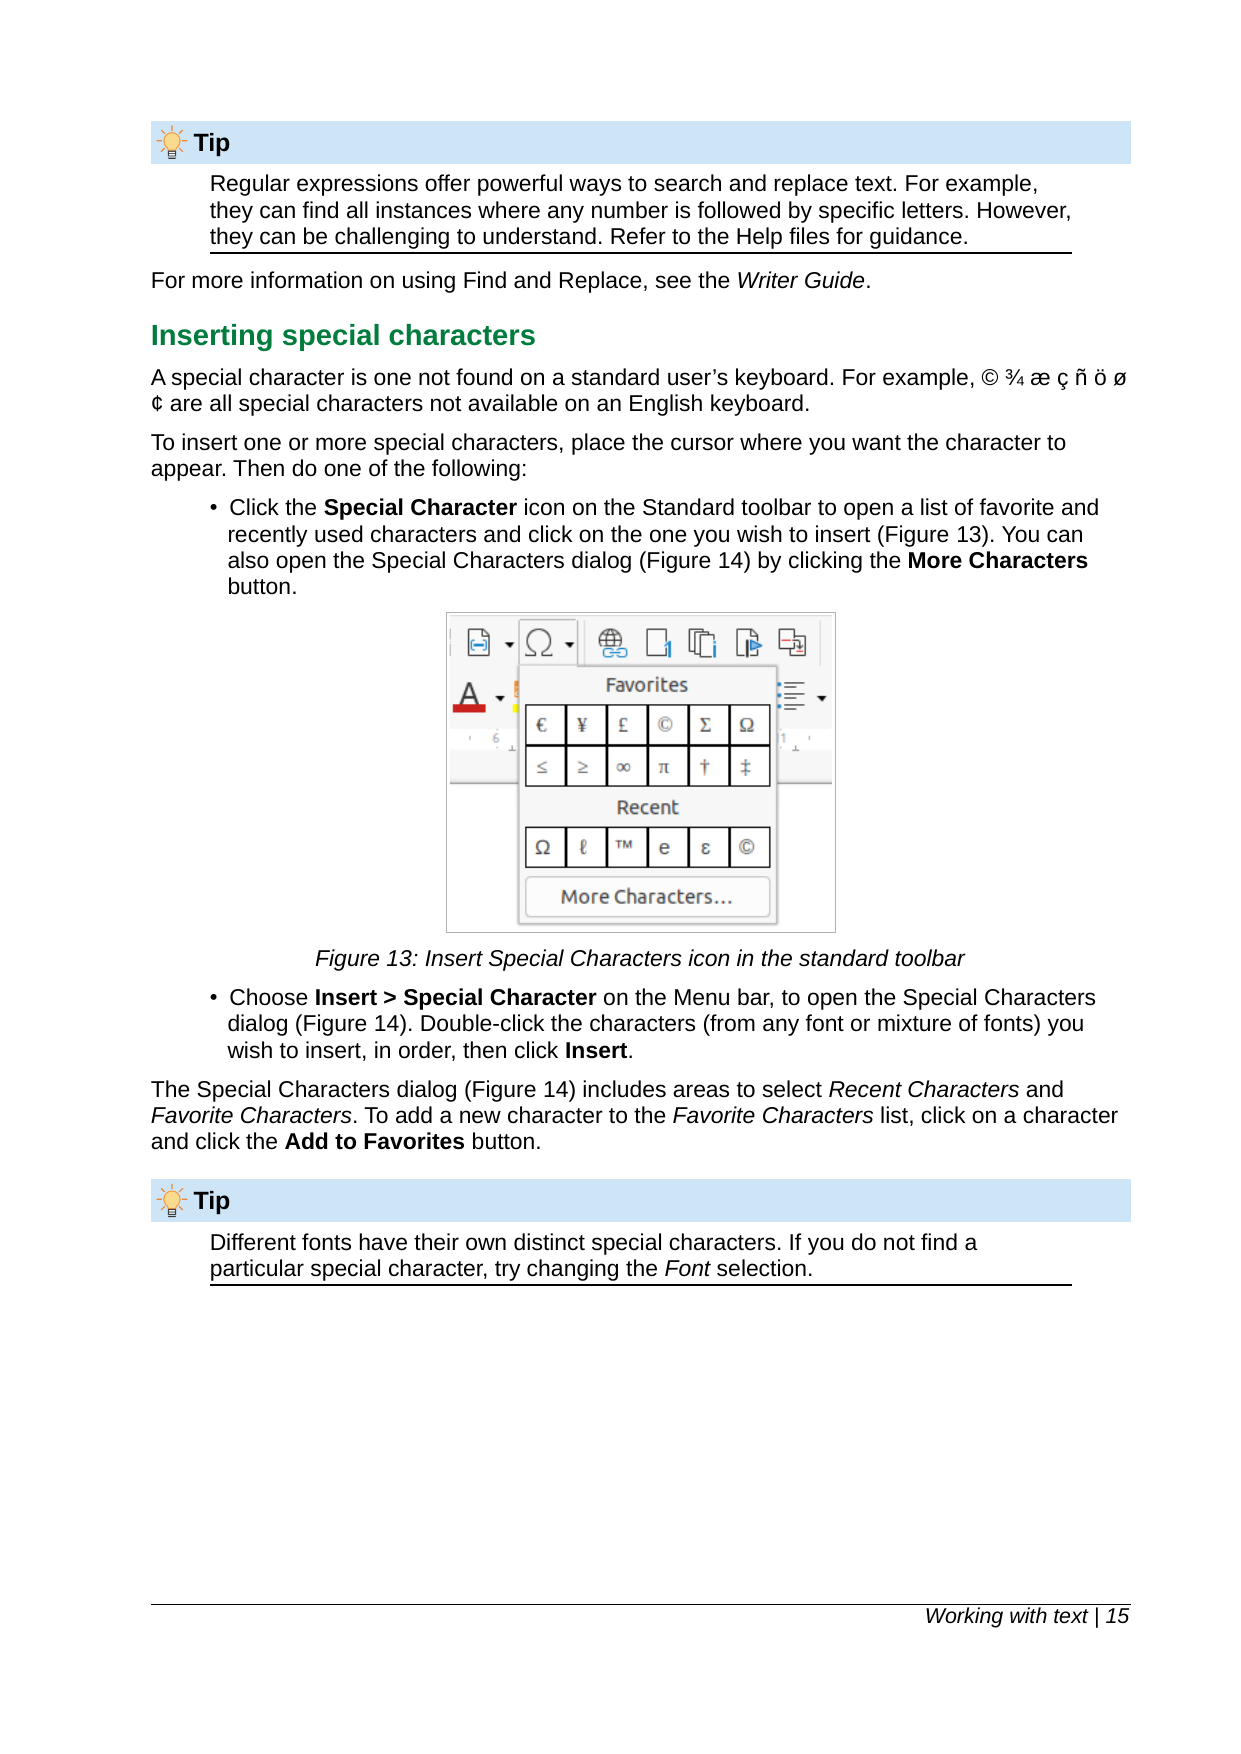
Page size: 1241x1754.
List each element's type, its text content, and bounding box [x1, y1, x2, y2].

picture [449, 615, 832, 930]
text Regular expressions offer powerful ways to search and replace text. For example, they can find all instances where any number is followed by specific letters. However, they can be challenging to understand. Refer to the Help files for guidance. [209, 170, 1072, 254]
text Figure 13: Insert Special Characters icon in the standard toolbar [315, 945, 967, 972]
list Click the Special Character icon on the Standard toolbar to open a list of favorite and recently used characters and click on the one you wish to insert (Figure 13). You can also open the Special Characters dialog (Figure 14) by clicking the More Characters button. [209, 494, 1131, 600]
list Choose Insert > Special Character on the Menu bar, to open the Special Characters dialog (Figure 14). Double-click the characters (from any font or mixture of fonts) you wish to insert, in order, then click Insert. [209, 984, 1131, 1063]
text A special character is one not found on a standard user’s keyboard. For example, © ¾ æ ç ñ ö ø ¢ are all special characters not available on an English keyboard. [151, 364, 1131, 417]
subtitle Tip [151, 1179, 1131, 1222]
text Different fonts have their own distinct special characters. If you do not find a particular special character, try changing the Font selection. [209, 1228, 1072, 1286]
list To insert one or more special characters, place the cursor where you want the character to appear. Then do one of the following: [151, 429, 1131, 482]
text The Special Characters dialog (Figure 14) includes areas to select Recent Characters and Favorite Characters. To add a new character to the Favorite Characters list, click on a character and click the Add to Favorites button. [151, 1076, 1131, 1154]
subtitle Inserting special characters [151, 318, 1131, 351]
subtitle Tip [151, 121, 1131, 164]
text For more information on using Find and Replace, see the Writer Guide. [151, 267, 1131, 293]
